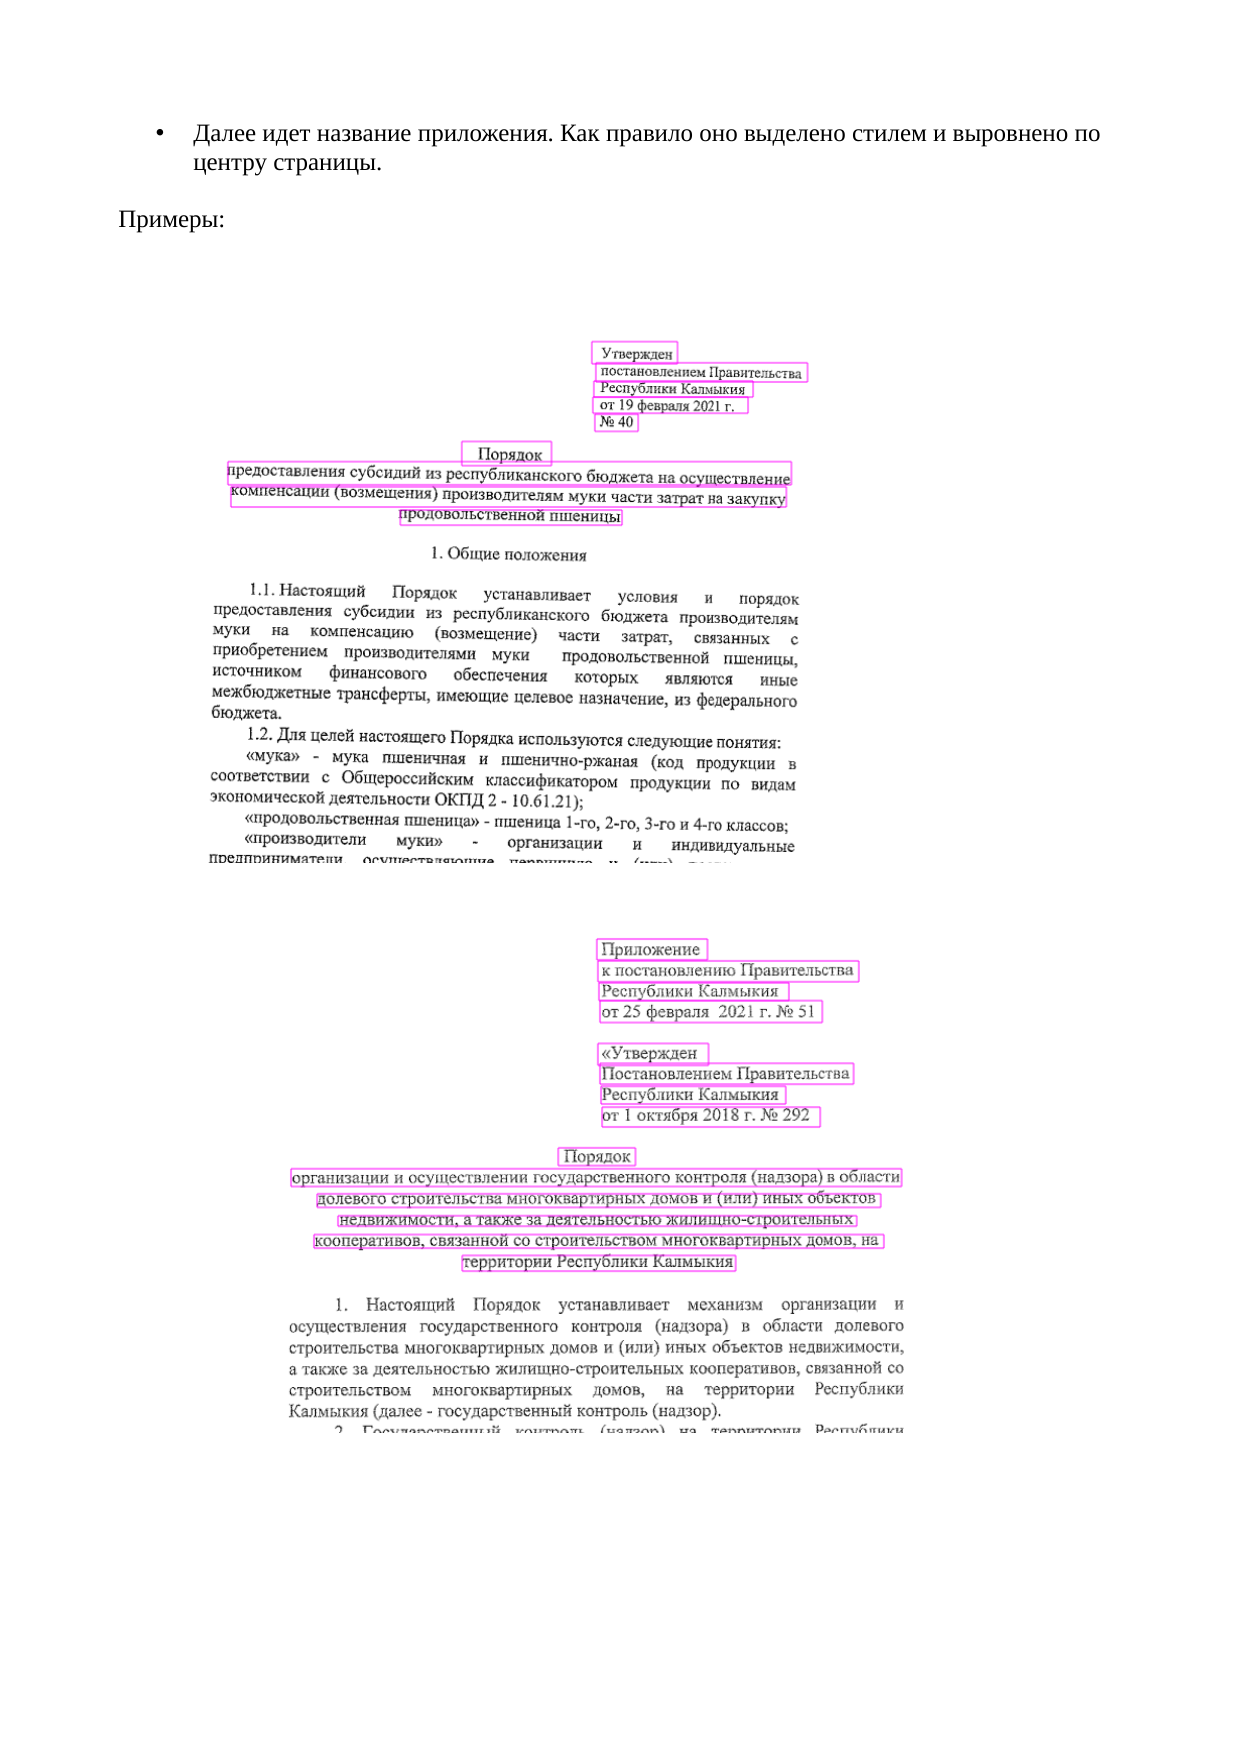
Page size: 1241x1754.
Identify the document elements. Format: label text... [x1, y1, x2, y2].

picture [114, 264, 934, 863]
text Примеры: [118, 204, 1122, 233]
list Далее идет название приложения. Как правило оно выделено стилем и выровнено по центру страницы. [156, 118, 1122, 176]
picture [242, 891, 998, 1433]
